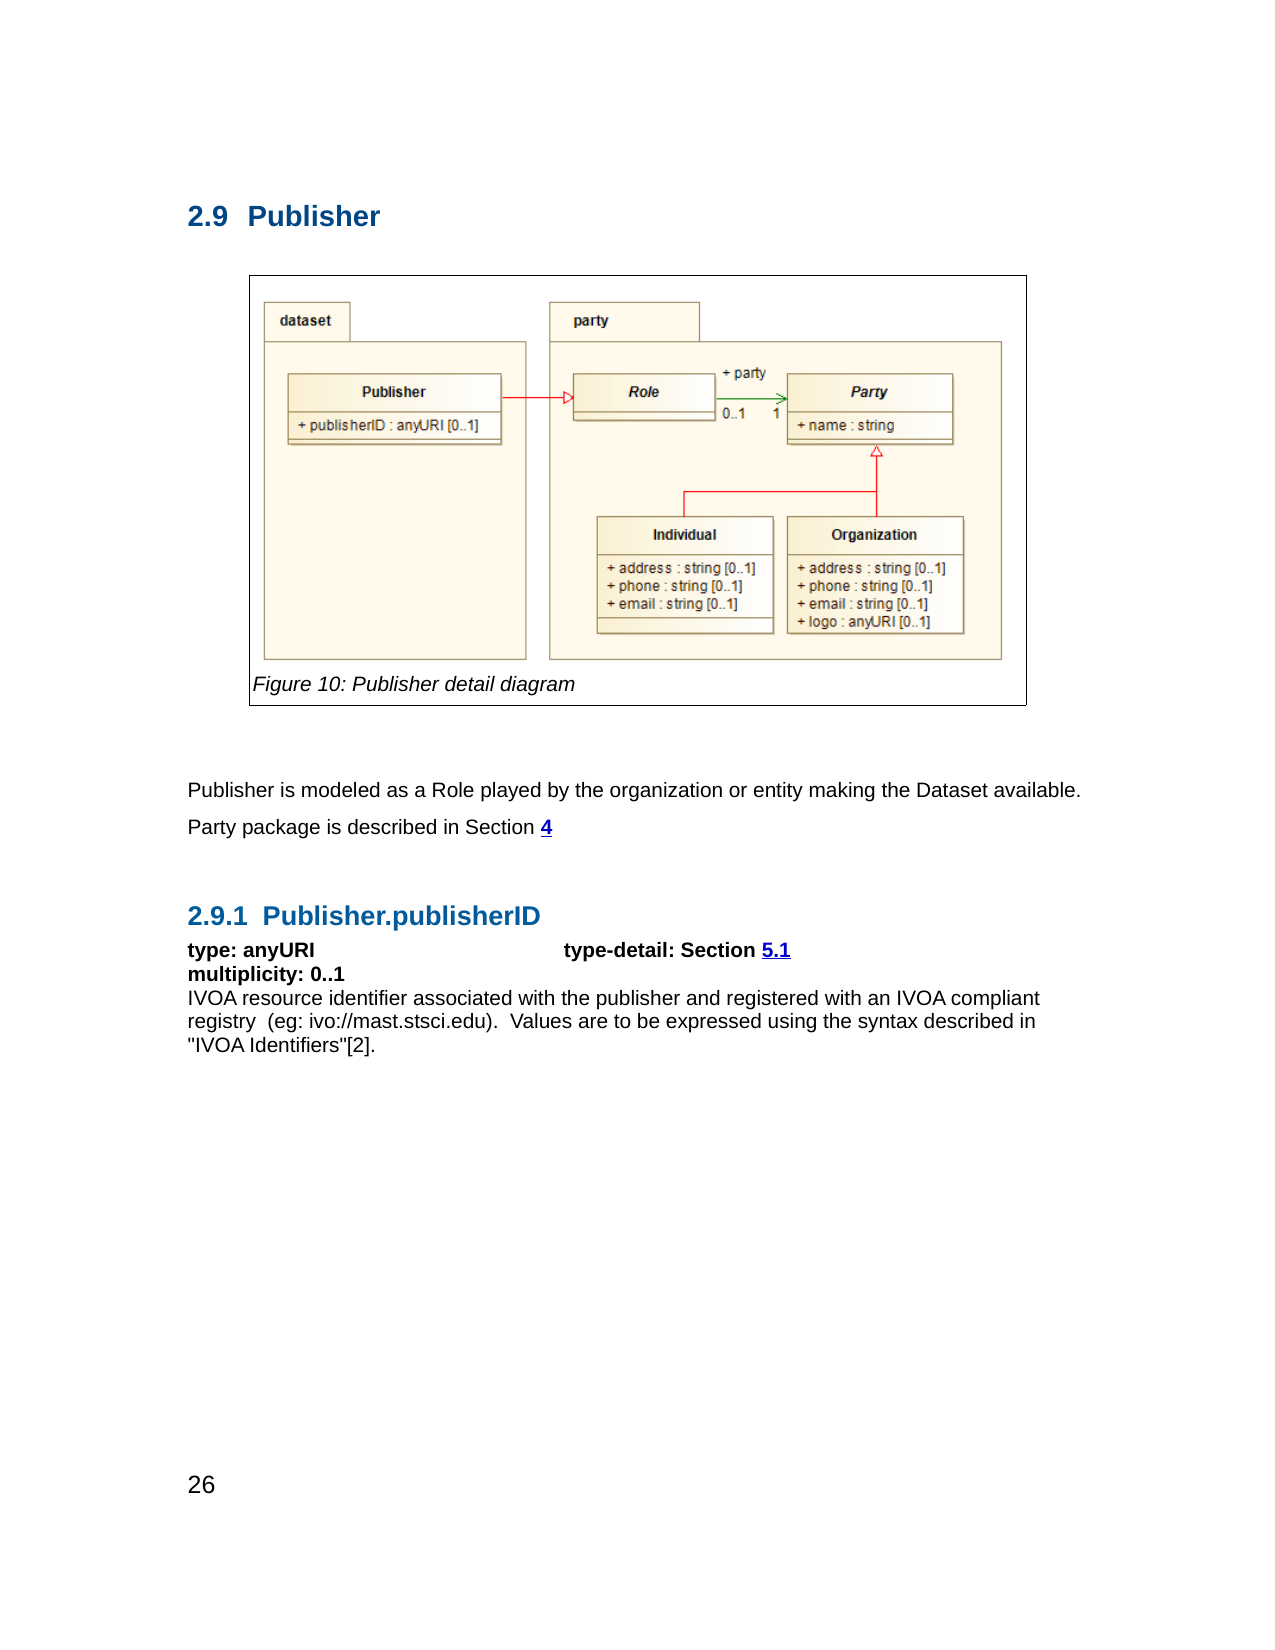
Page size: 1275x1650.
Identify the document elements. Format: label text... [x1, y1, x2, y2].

text Party package is described in Section 4 [187, 814, 1087, 838]
subtitle Publisher.publisherID [187, 900, 1087, 931]
subtitle Publisher [187, 199, 1087, 232]
text multiplicity: 0..1 [187, 961, 1087, 985]
text Publisher is modeled as a Role played by the organization or entity making the Dataset available. [187, 778, 1087, 802]
text type: anyURI type-detail: Section 5.1 [187, 937, 1087, 961]
picture [252, 291, 1014, 672]
text IVOA resource identifier associated with the publisher and registered with an IVOA compliant registry (eg: ivo://mast.stsci.edu). Values are to be expressed using the syntax described in "IVOA Identifiers"[2]. [187, 985, 1087, 1057]
text Figure 10: Publisher detail diagram [252, 291, 1023, 696]
